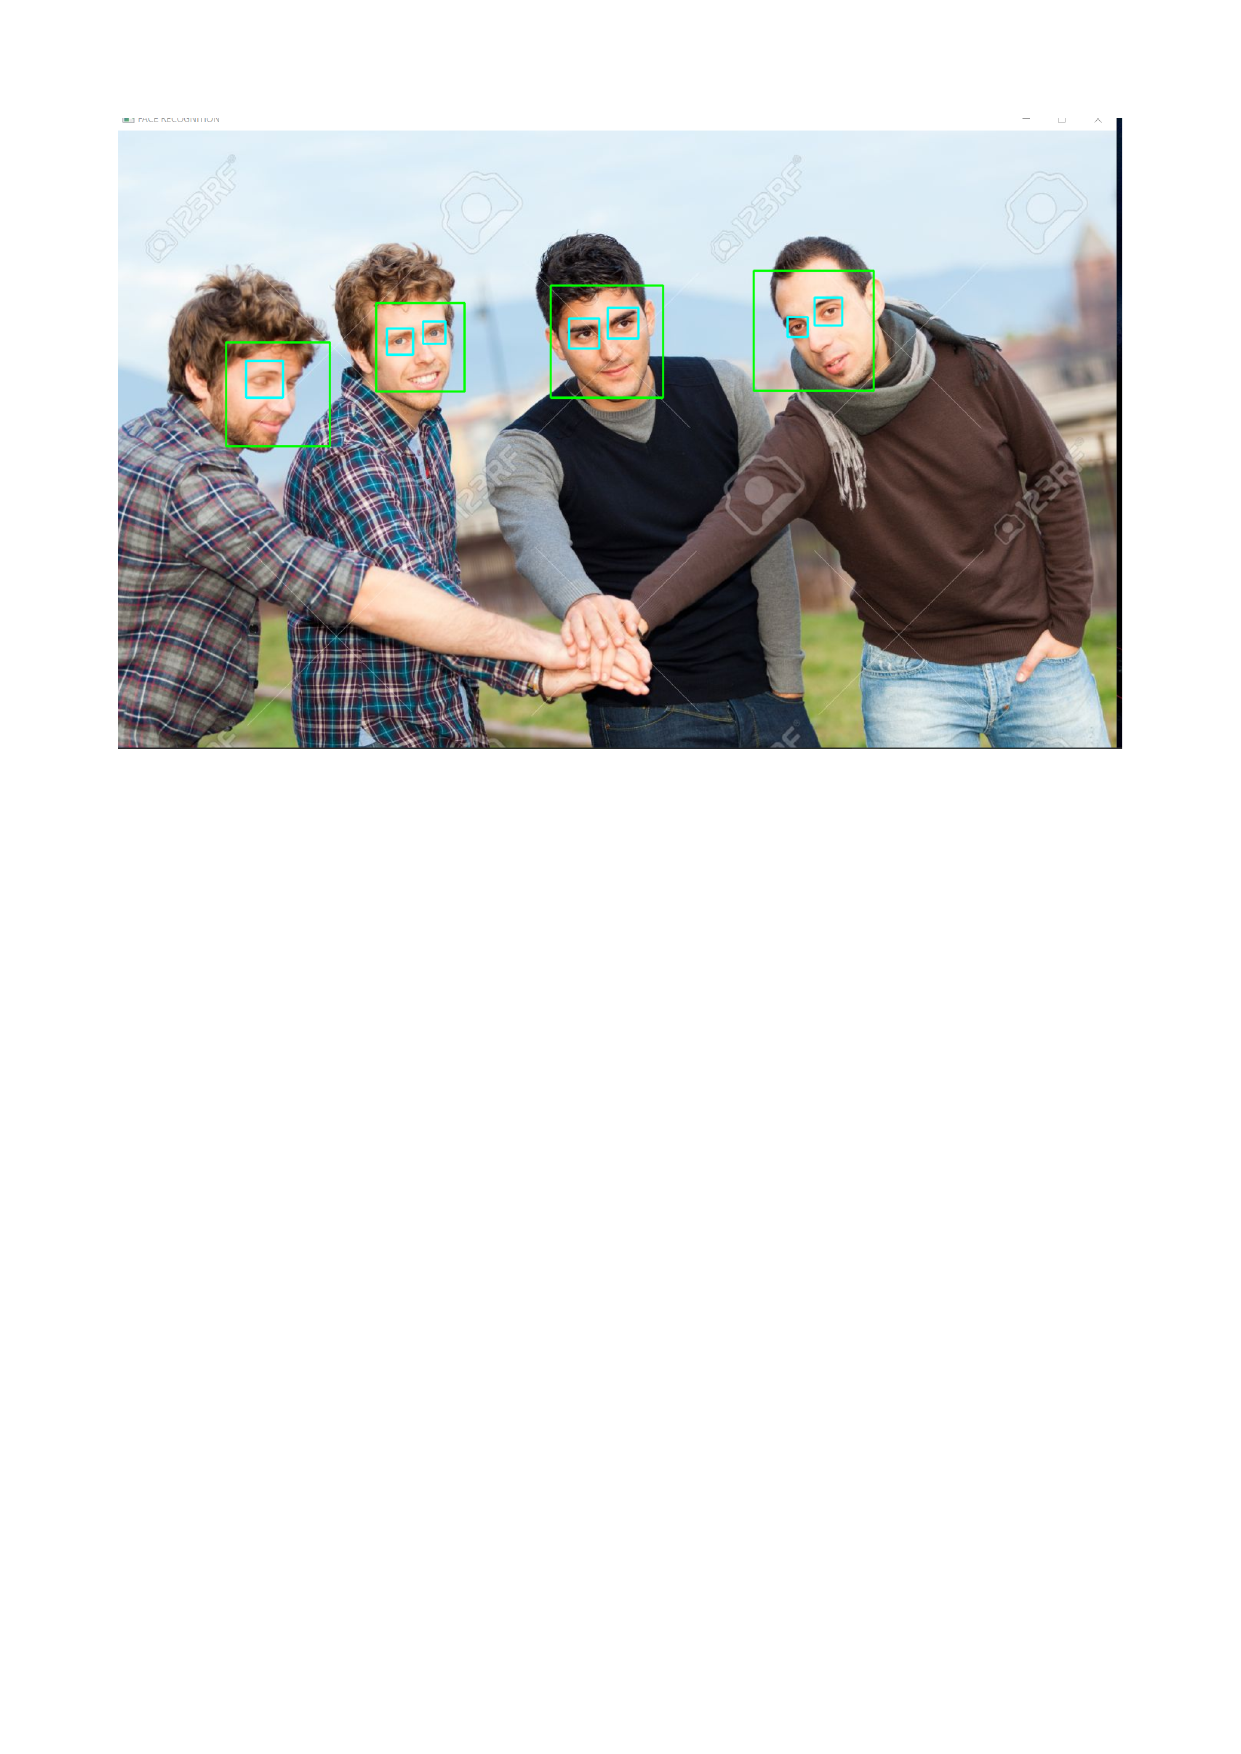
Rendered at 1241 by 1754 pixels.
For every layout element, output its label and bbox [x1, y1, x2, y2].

picture [118, 118, 1123, 749]
